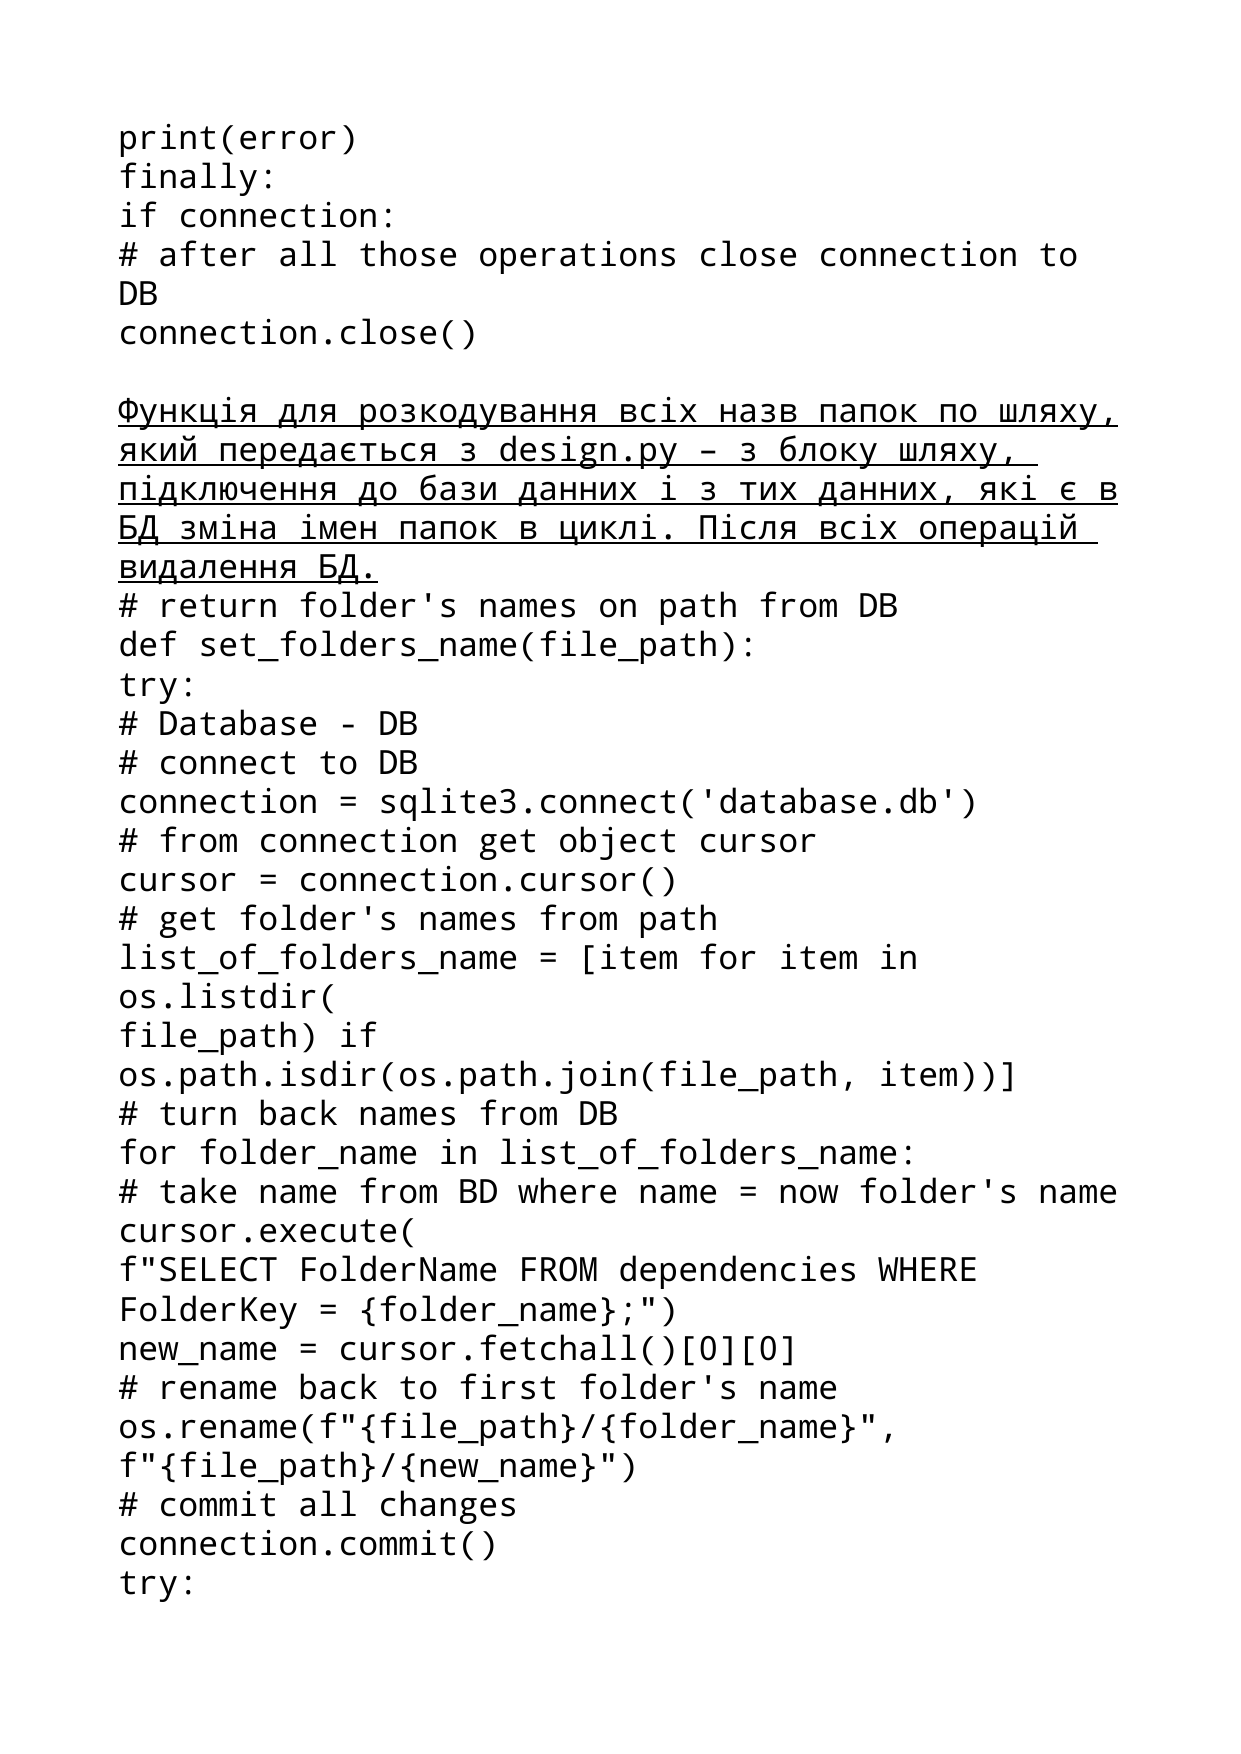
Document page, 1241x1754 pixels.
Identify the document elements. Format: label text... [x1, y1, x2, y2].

text # connect to DB [118, 743, 1122, 782]
text # return folder's names on path from DB [118, 587, 1122, 626]
text os.rename(f"{file_path}/{folder_name}", [118, 1407, 1122, 1446]
text def set_folders_name(file_path): [118, 626, 1122, 665]
text cursor.execute( [118, 1212, 1122, 1251]
text connection.commit() [118, 1524, 1122, 1563]
text # get folder's names from path [118, 899, 1122, 938]
text # commit all changes [118, 1485, 1122, 1524]
text # turn back names from DB [118, 1095, 1122, 1134]
text list_of_folders_name = [item for item in os.listdir( [118, 938, 1122, 1017]
text try: [118, 665, 1122, 704]
text print(error) [118, 118, 1122, 157]
text # Database - DB [118, 704, 1122, 743]
text finally: [118, 157, 1122, 196]
text new_name = cursor.fetchall()[0][0] [118, 1329, 1122, 1368]
text # take name from BD where name = now folder's name [118, 1173, 1122, 1212]
text # from connection get object cursor [118, 821, 1122, 860]
text for folder_name in list_of_folders_name: [118, 1134, 1122, 1173]
text if connection: [118, 196, 1122, 235]
text # after all those operations close connection to DB [118, 235, 1122, 313]
text try: [118, 1563, 1122, 1602]
text connection = sqlite3.connect('database.db') [118, 782, 1122, 821]
text Функція для розкодування всіх назв папок по шляху, який передається з design.py – з блоку шляху, підключення до бази данних і з тих данних, які є в БД зміна імен папок в циклі. Після всіх операцій видалення БД. [118, 392, 1122, 587]
text # rename back to first folder's name [118, 1368, 1122, 1407]
text connection.close() [118, 313, 1122, 352]
text cursor = connection.cursor() [118, 860, 1122, 899]
text file_path) if os.path.isdir(os.path.join(file_path, item))] [118, 1017, 1122, 1095]
text f"{file_path}/{new_name}") [118, 1446, 1122, 1485]
text f"SELECT FolderName FROM dependencies WHERE FolderKey = {folder_name};") [118, 1251, 1122, 1329]
